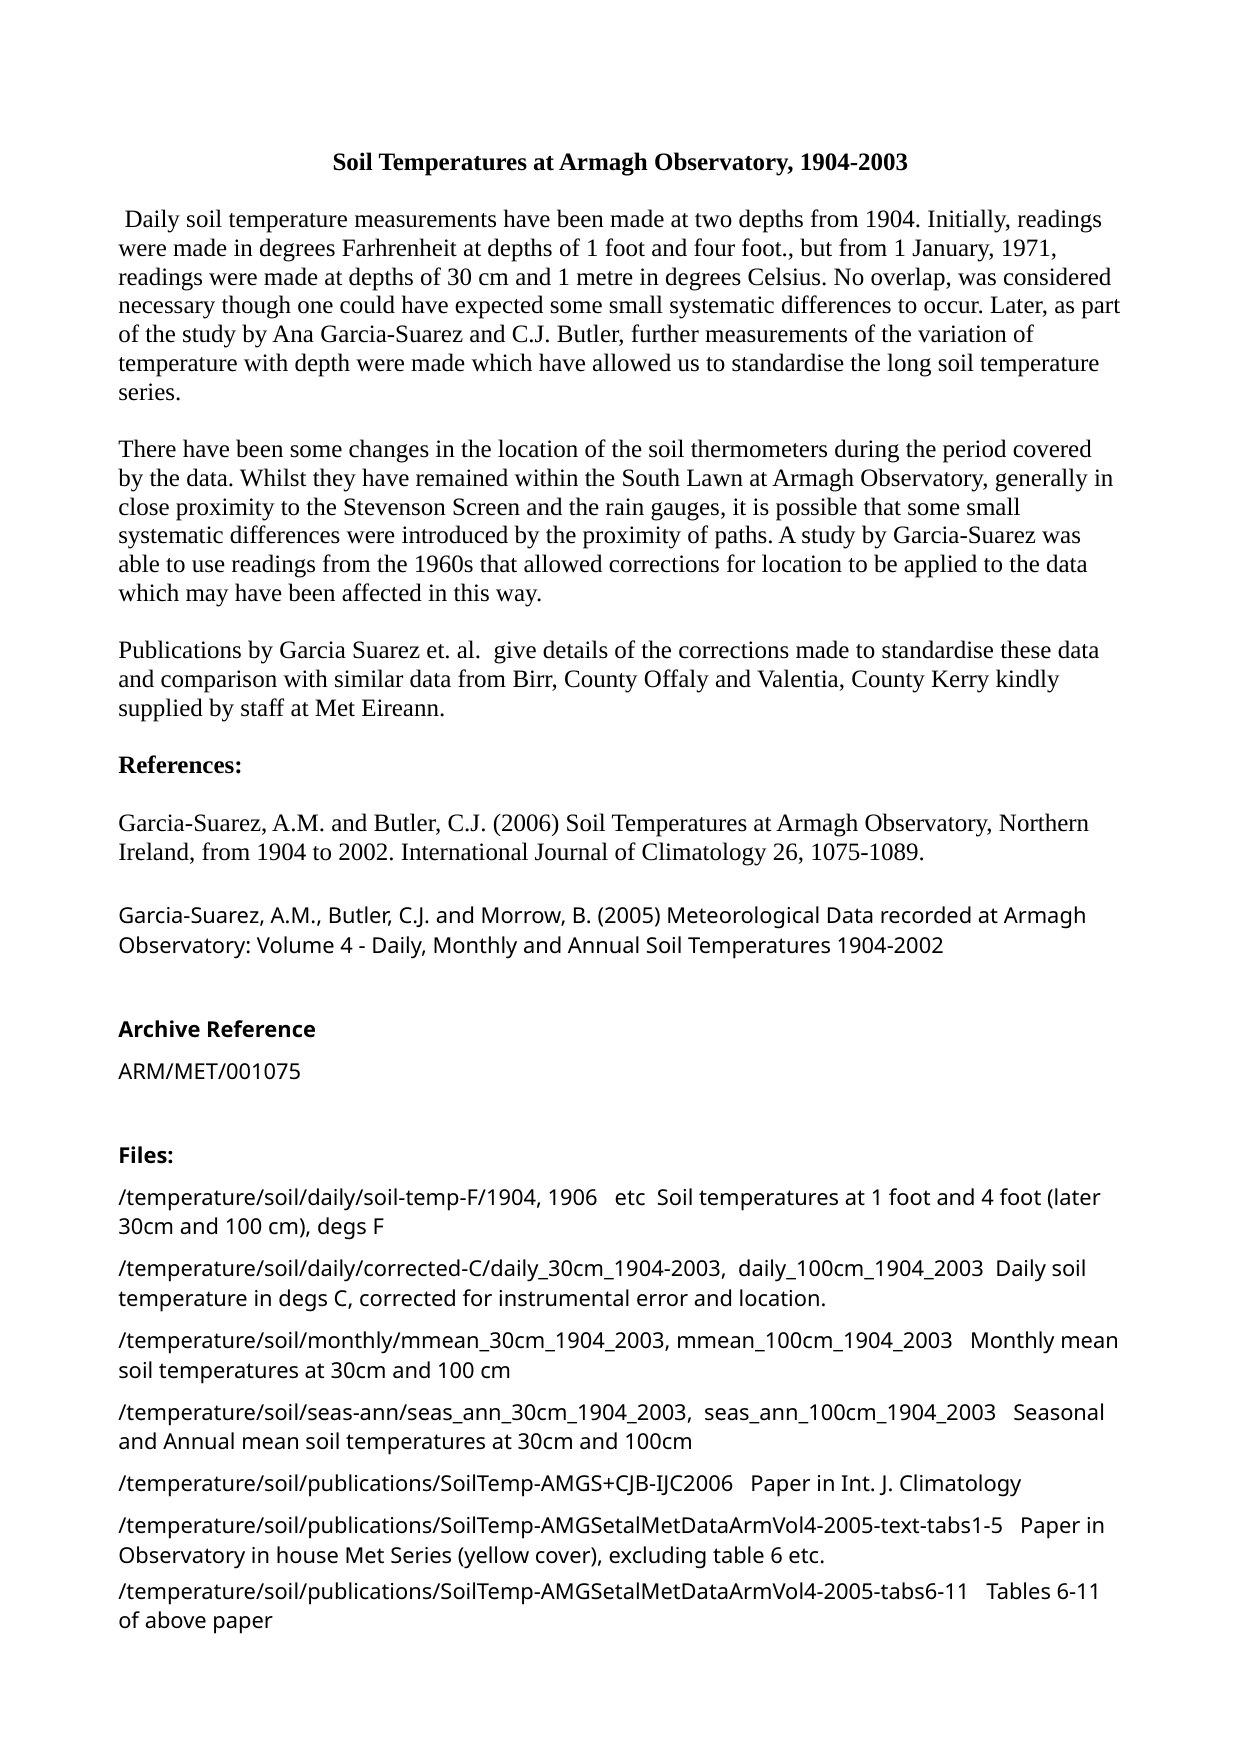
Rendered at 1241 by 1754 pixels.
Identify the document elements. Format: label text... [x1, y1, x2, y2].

text /temperature/soil/monthly/mmean_30cm_1904_2003, mmean_100cm_1904_2003 Monthly mean soil temperatures at 30cm and 100 cm [118, 1325, 1122, 1384]
text Daily soil temperature measurements have been made at two depths from 1904. Initially, readings were made in degrees Farhrenheit at depths of 1 foot and four foot., but from 1 January, 1971, readings were made at depths of 30 cm and 1 metre in degrees Celsius. No overlap, was considered necessary though one could have expected some small systematic differences to occur. Later, as part of the study by Ana Garcia-Suarez and C.J. Butler, further measurements of the variation of temperature with depth were made which have allowed us to standardise the long soil temperature series. [118, 204, 1122, 406]
text /temperature/soil/publications/SoilTemp-AMGSetalMetDataArmVol4-2005-text-tabs1-5 Paper in Observatory in house Met Series (yellow cover), excluding table 6 etc. [118, 1510, 1122, 1569]
text /temperature/soil/publications/SoilTemp-AMGS+CJB-IJC2006 Paper in Int. J. Climatology [118, 1468, 1122, 1498]
text ARM/MET/001075 [118, 1056, 1122, 1086]
text There have been some changes in the location of the soil thermometers during the period covered by the data. Whilst they have remained within the South Lawn at Armagh Observatory, generally in close proximity to the Stevenson Screen and the rain gauges, it is possible that some small systematic differences were introduced by the proximity of paths. A study by Garcia-Suarez was able to use readings from the 1960s that allowed corrections for location to be applied to the data which may have been affected in this way. [118, 434, 1122, 607]
text /temperature/soil/seas-ann/seas_ann_30cm_1904_2003, seas_ann_100cm_1904_2003 Seasonal and Annual mean soil temperatures at 30cm and 100cm [118, 1396, 1122, 1456]
text /temperature/soil/daily/corrected-C/daily_30cm_1904-2003, daily_100cm_1904_2003 Daily soil temperature in degs C, corrected for instrumental error and location. [118, 1253, 1122, 1313]
text /temperature/soil/publications/SoilTemp-AMGSetalMetDataArmVol4-2005-tabs6-11 Tables 6-11 of above paper [118, 1576, 1122, 1635]
text /temperature/soil/daily/soil-temp-F/1904, 1906 etc Soil temperatures at 1 foot and 4 foot (later 30cm and 100 cm), degs F [118, 1181, 1122, 1241]
text Soil Temperatures at Armagh Observatory, 1904-2003 [118, 147, 1122, 176]
text Archive Reference [118, 1014, 1122, 1044]
text Files: [118, 1139, 1122, 1169]
text Publications by Garcia Suarez et. al. give details of the corrections made to standardise these data and comparison with similar data from Birr, County Offaly and Valentia, County Kerry kindly supplied by staff at Met Eireann. [118, 636, 1122, 722]
text Garcia-Suarez, A.M. and Butler, C.J. (2006) Soil Temperatures at Armagh Observatory, Northern Ireland, from 1904 to 2002. International Journal of Climatology 26, 1075-1089. [118, 808, 1122, 866]
text Garcia-Suarez, A.M., Butler, C.J. and Morrow, B. (2005) Meteorological Data recorded at Armagh Observatory: Volume 4 - Daily, Monthly and Annual Soil Temperatures 1904-2002 [118, 900, 1122, 960]
text References: [118, 751, 1122, 779]
